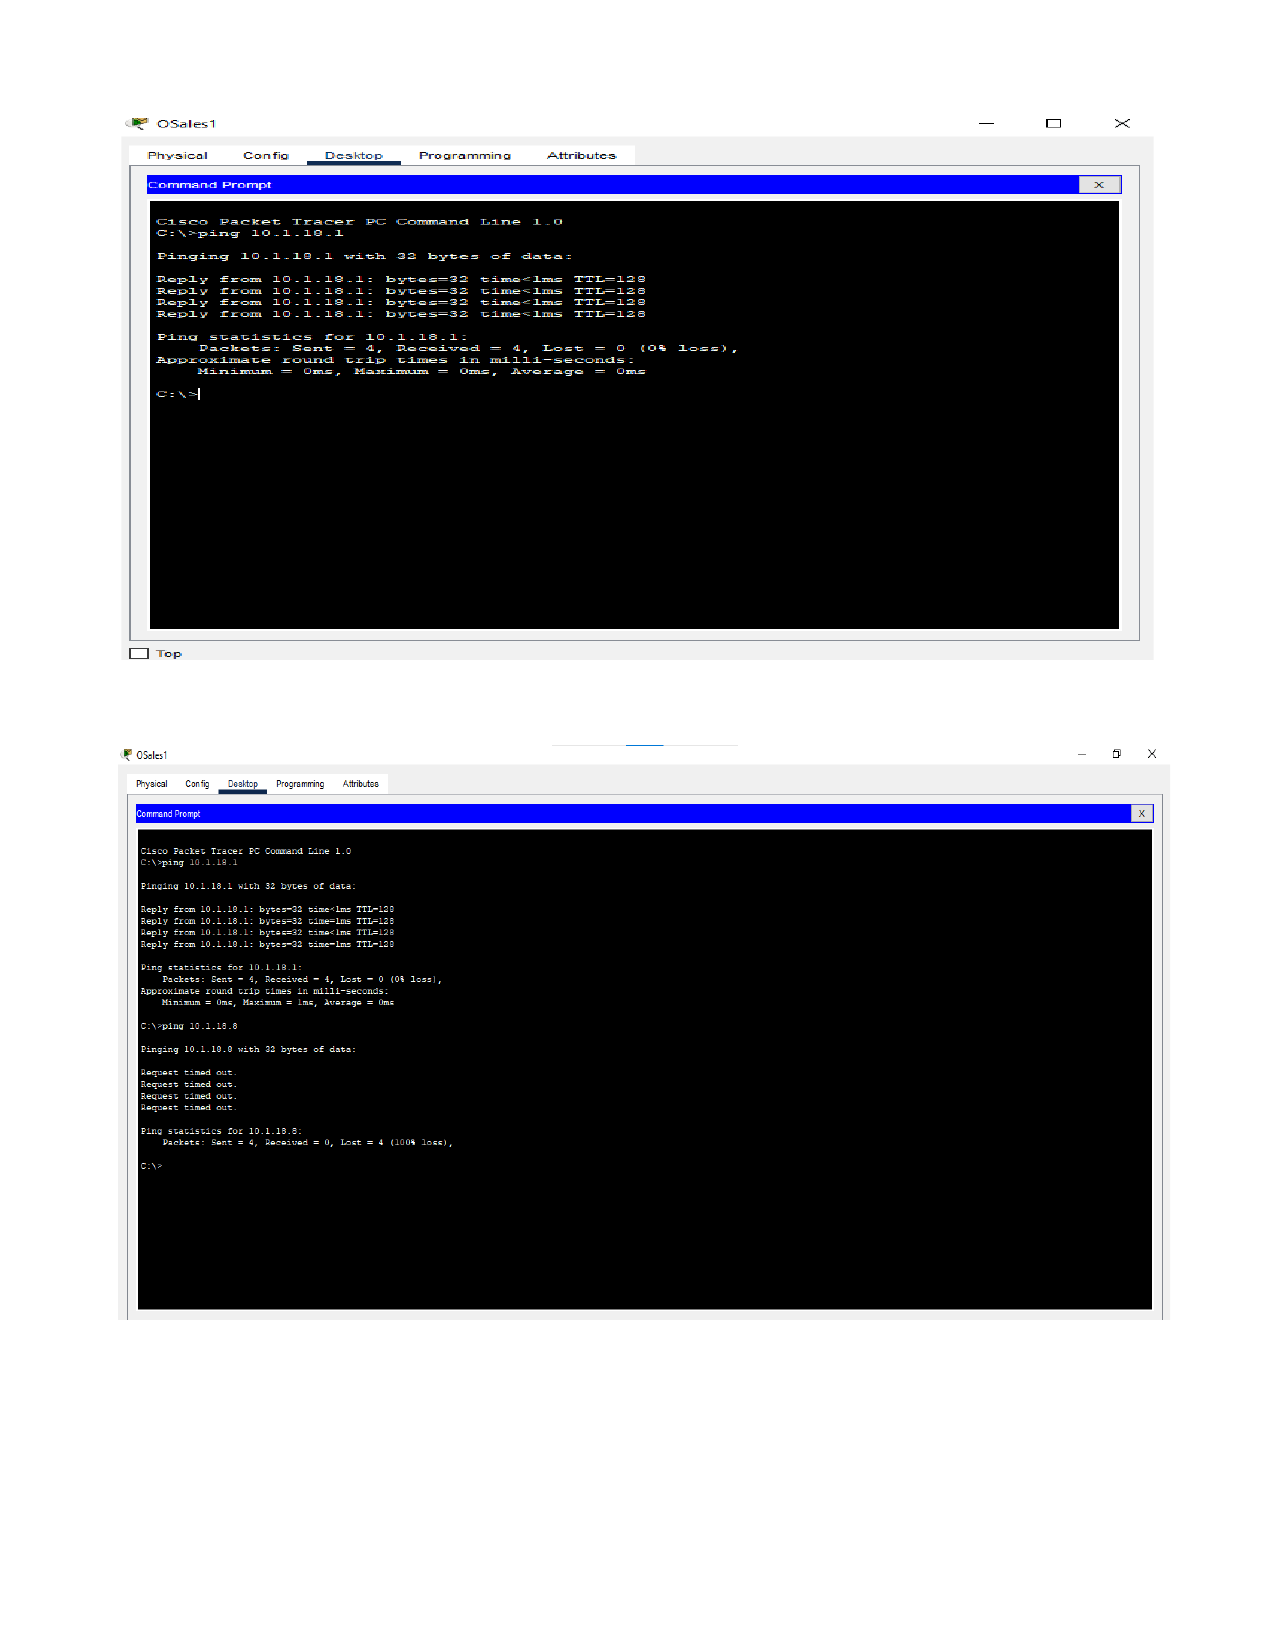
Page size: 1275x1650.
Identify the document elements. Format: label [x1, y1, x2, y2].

picture [121, 118, 1154, 660]
picture [118, 745, 1171, 1320]
